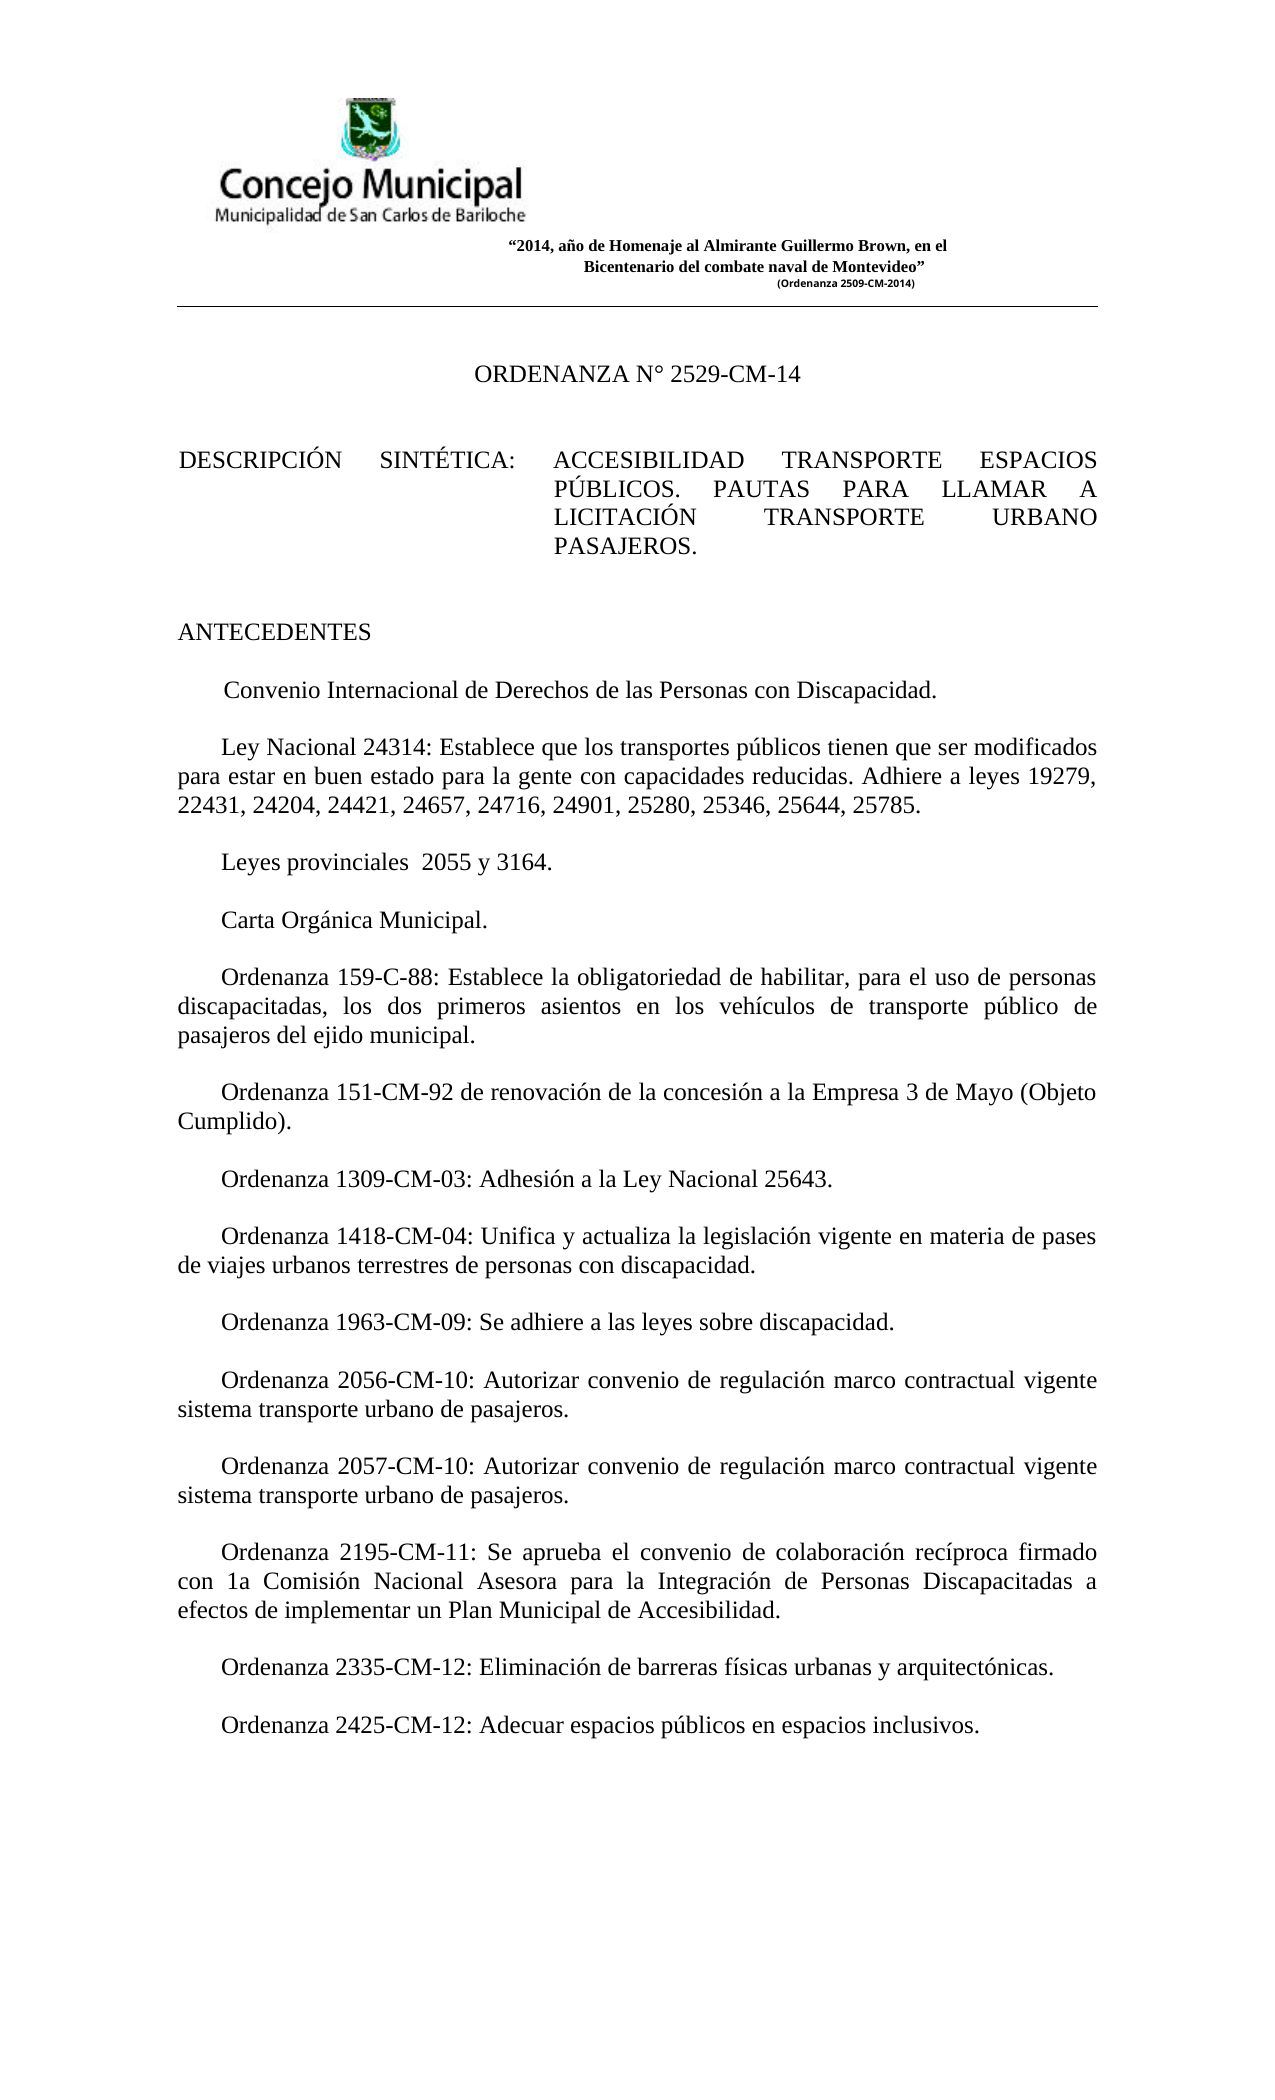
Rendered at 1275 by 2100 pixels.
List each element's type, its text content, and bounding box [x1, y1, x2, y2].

text Convenio Internacional de Derechos de las Personas con Discapacidad. [223, 675, 1098, 704]
text Ordenanza 2195-CM-11: Se aprueba el convenio de colaboración recíproca firmado con 1a Comisión Nacional Asesora para la Integración de Personas Discapacitadas a efectos de implementar un Plan Municipal de Accesibilidad. [177, 1537, 1098, 1624]
text ANTECEDENTES [177, 617, 1098, 646]
text Carta Orgánica Municipal. [177, 905, 1098, 934]
text Ley Nacional 24314: Establece que los transportes públicos tienen que ser modificados para estar en buen estado para la gente con capacidades reducidas. Adhiere a leyes 19279, 22431, 24204, 24421, 24657, 24716, 24901, 25280, 25346, 25644, 25785. [177, 732, 1098, 819]
text Ordenanza 159-C-88: Establece la obligatoriedad de habilitar, para el uso de personas discapacitadas, los dos primeros asientos en los vehículos de transporte público de pasajeros del ejido municipal. [177, 962, 1098, 1049]
text DESCRIPCIÓN SINTÉTICA: ACCESIBILIDAD TRANSPORTE ESPACIOS PÚBLICOS. PAUTAS PARA LLAMAR A LICITACIÓN TRANSPORTE URBANO PASAJEROS. [178, 445, 1098, 560]
text Ordenanza 2056-CM-10: Autorizar convenio de regulación marco contractual vigente sistema transporte urbano de pasajeros. [177, 1365, 1098, 1422]
text Ordenanza 2057-CM-10: Autorizar convenio de regulación marco contractual vigente sistema transporte urbano de pasajeros. [177, 1451, 1098, 1509]
text Ordenanza 1418-CM-04: Unifica y actualiza la legislación vigente en materia de pases de viajes urbanos terrestres de personas con discapacidad. [177, 1221, 1098, 1279]
text Ordenanza 151-CM-92 de renovación de la concesión a la Empresa 3 de Mayo (Objeto Cumplido). [177, 1077, 1098, 1135]
text ORDENANZA N° 2529-CM-14 [177, 359, 1098, 387]
text Ordenanza 2425-CM-12: Adecuar espacios públicos en espacios inclusivos. [177, 1710, 1098, 1739]
text Ordenanza 1309-CM-03: Adhesión a la Ley Nacional 25643. [177, 1164, 1098, 1192]
text Ordenanza 2335-CM-12: Eliminación de barreras físicas urbanas y arquitectónicas. [177, 1652, 1098, 1681]
picture [194, 98, 554, 234]
text Leyes provinciales 2055 y 3164. [177, 847, 1098, 876]
text Ordenanza 1963-CM-09: Se adhiere a las leyes sobre discapacidad. [177, 1307, 1098, 1336]
